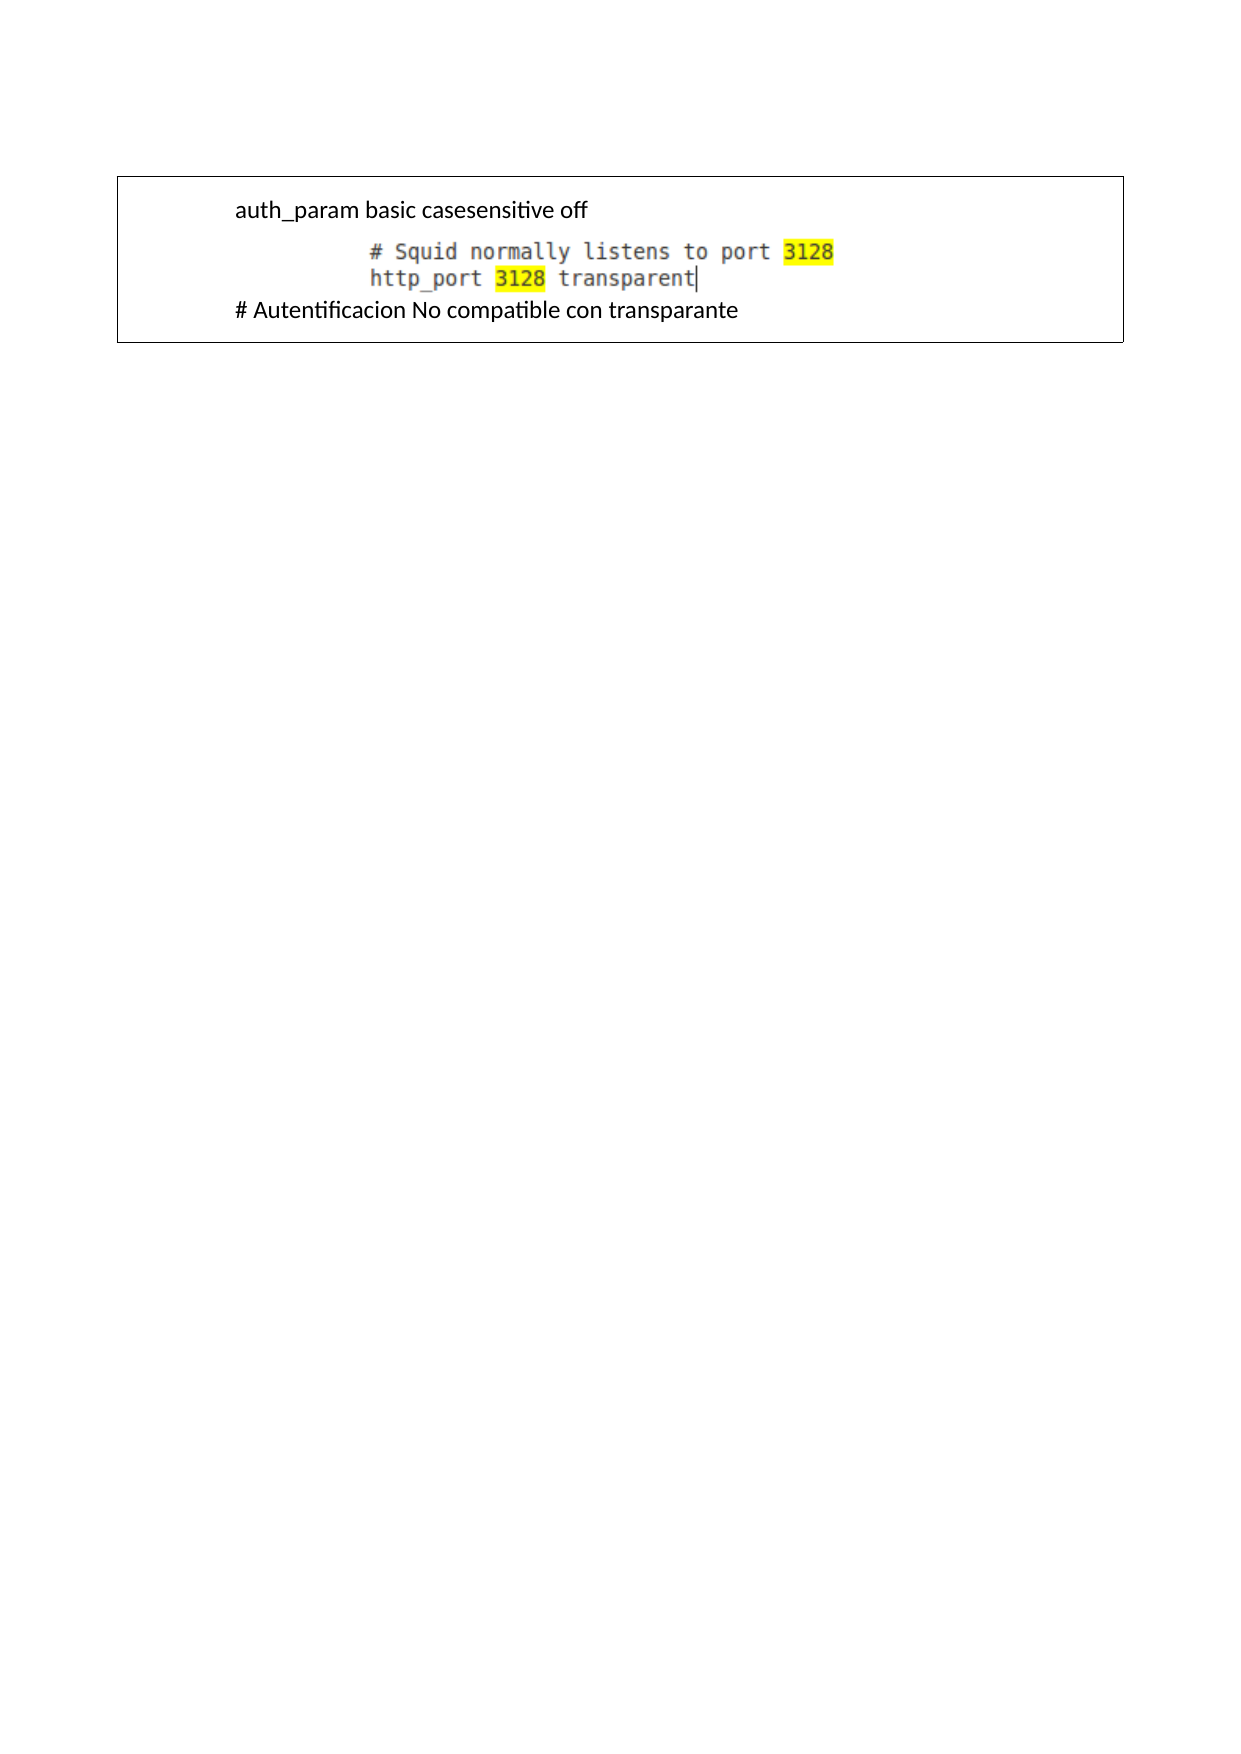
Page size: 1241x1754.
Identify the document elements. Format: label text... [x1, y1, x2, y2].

picture [367, 236, 873, 294]
table_header auth_param basic casesensitive off # Autentificacion No compatible con transparante [118, 177, 1123, 342]
